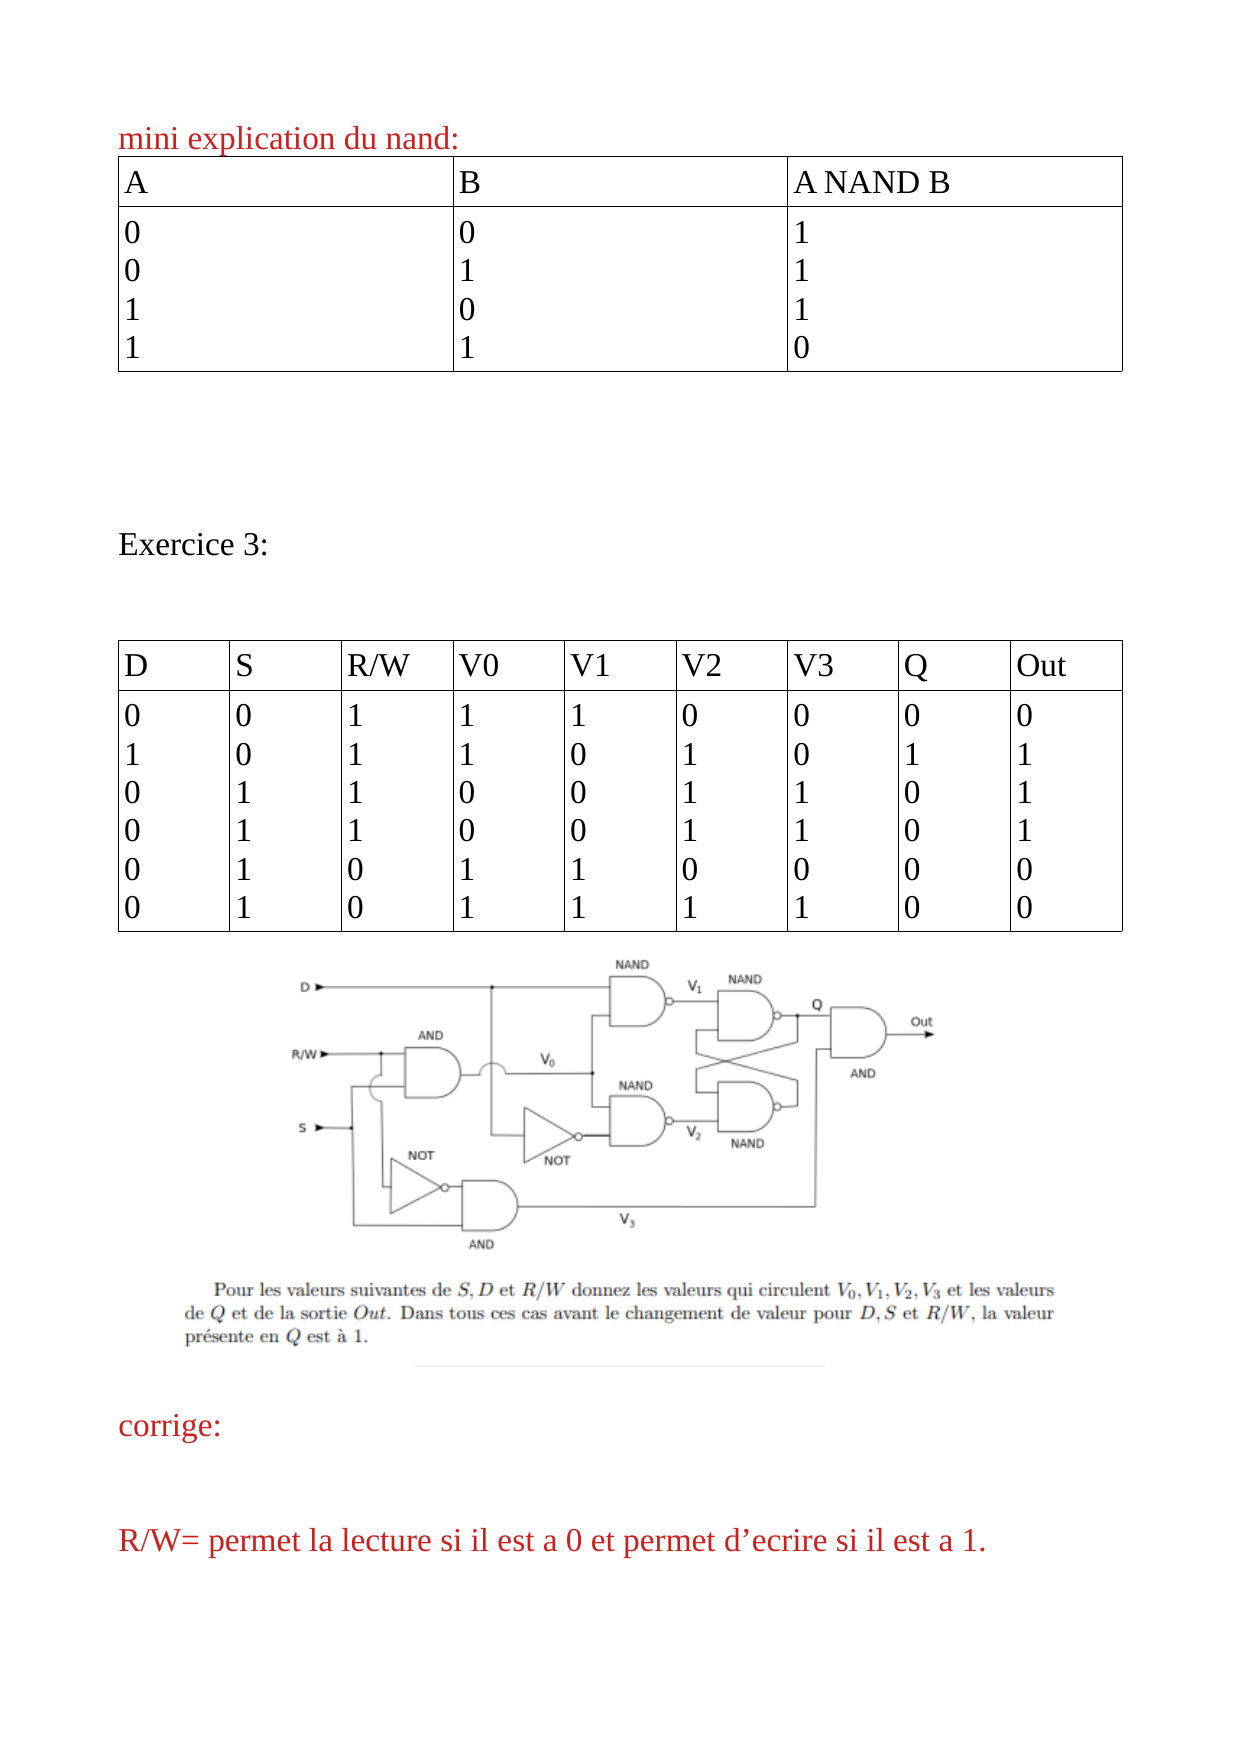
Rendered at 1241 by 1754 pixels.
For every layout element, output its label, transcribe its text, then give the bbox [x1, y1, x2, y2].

table_header V1 [565, 641, 676, 689]
table_cell 1 1 0 0 1 1 [454, 691, 564, 931]
table_header D [119, 641, 229, 689]
text corrige: [118, 1405, 1122, 1444]
table_header B [454, 157, 787, 206]
table_cell 0 1 0 0 0 0 [119, 691, 229, 931]
table_header V2 [677, 641, 787, 689]
text mini explication du nand: [118, 118, 1122, 156]
table_header V3 [788, 641, 898, 689]
table_cell 0 1 1 1 0 1 [677, 691, 787, 931]
table_header Q [899, 641, 1010, 689]
table_cell 0 0 1 1 1 1 [230, 691, 341, 931]
table_cell 1 1 1 1 0 0 [342, 691, 453, 931]
table_cell 1 0 0 0 1 1 [565, 691, 676, 931]
table_header V0 [454, 641, 564, 689]
table_cell 0 1 0 0 0 0 [899, 691, 1010, 931]
table_header Out [1011, 641, 1122, 689]
table_header A [119, 157, 453, 206]
table_cell 1 1 1 0 [788, 207, 1122, 371]
table_cell 0 0 1 1 [119, 207, 453, 371]
table_cell 0 0 1 1 0 1 [788, 691, 898, 931]
table_cell 0 1 1 1 0 0 [1011, 691, 1122, 931]
table_header S [230, 641, 341, 689]
table_header R/W [342, 641, 453, 689]
picture [116, 953, 1121, 1367]
text R/W= permet la lecture si il est a 0 et permet d’ecrire si il est a 1. [118, 1520, 1122, 1559]
table_cell 0 1 0 1 [454, 207, 787, 371]
text Exercice 3: [118, 525, 1122, 563]
table_header A NAND B [788, 157, 1122, 206]
